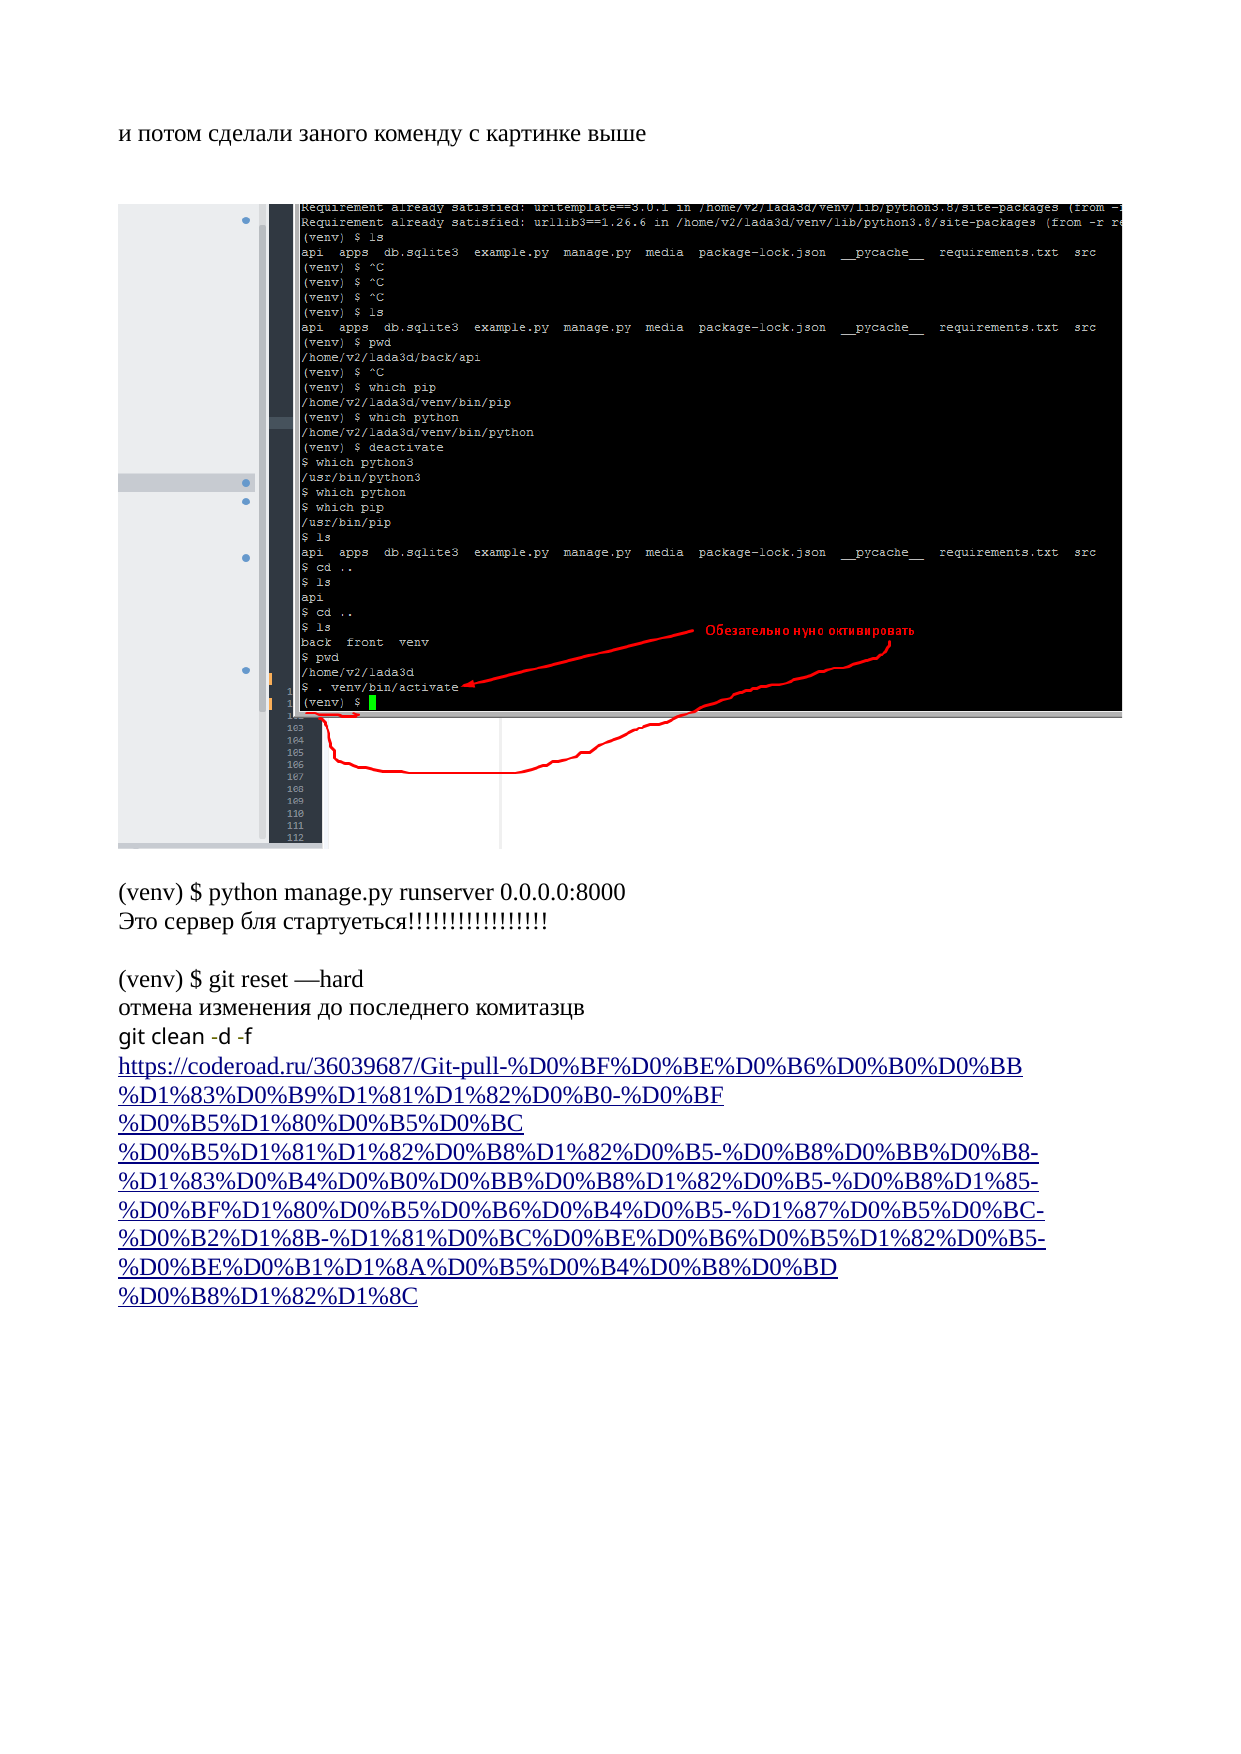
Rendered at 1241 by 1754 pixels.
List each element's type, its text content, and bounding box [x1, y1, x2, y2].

text (venv) $ python manage.py runserver 0.0.0.0:8000 [118, 877, 1122, 906]
text Это сервер бля стартуеться!!!!!!!!!!!!!!!!! [118, 906, 1122, 935]
text и потом сделали заного коменду с картинке выше [118, 118, 1122, 147]
picture [118, 204, 1123, 849]
text (venv) $ git reset —hard [118, 964, 1122, 992]
text отмена изменения до последнего комитазцв [118, 992, 1122, 1021]
text https://coderoad.ru/36039687/Git-pull-%D0%BF%D0%BE%D0%B6%D0%B0%D0%BB%D1%83%D0%B9%D1%81%D1%82%D0%B0-%D0%BF%D0%B5%D1%80%D0%B5%D0%BC%D0%B5%D1%81%D1%82%D0%B8%D1%82%D0%B5-%D0%B8%D0%BB%D0%B8-%D1%83%D0%B4%D0%B0%D0%BB%D0%B8%D1%82%D0%B5-%D0%B8%D1%85-%D0%BF%D1%80%D0%B5%D0%B6%D0%B4%D0%B5-%D1%87%D0%B5%D0%BC-%D0%B2%D1%8B-%D1%81%D0%BC%D0%BE%D0%B6%D0%B5%D1%82%D0%B5-%D0%BE%D0%B1%D1%8A%D0%B5%D0%B4%D0%B8%D0%BD%D0%B8%D1%82%D1%8C [118, 1051, 1122, 1310]
text git clean -d -f [118, 1021, 1122, 1051]
